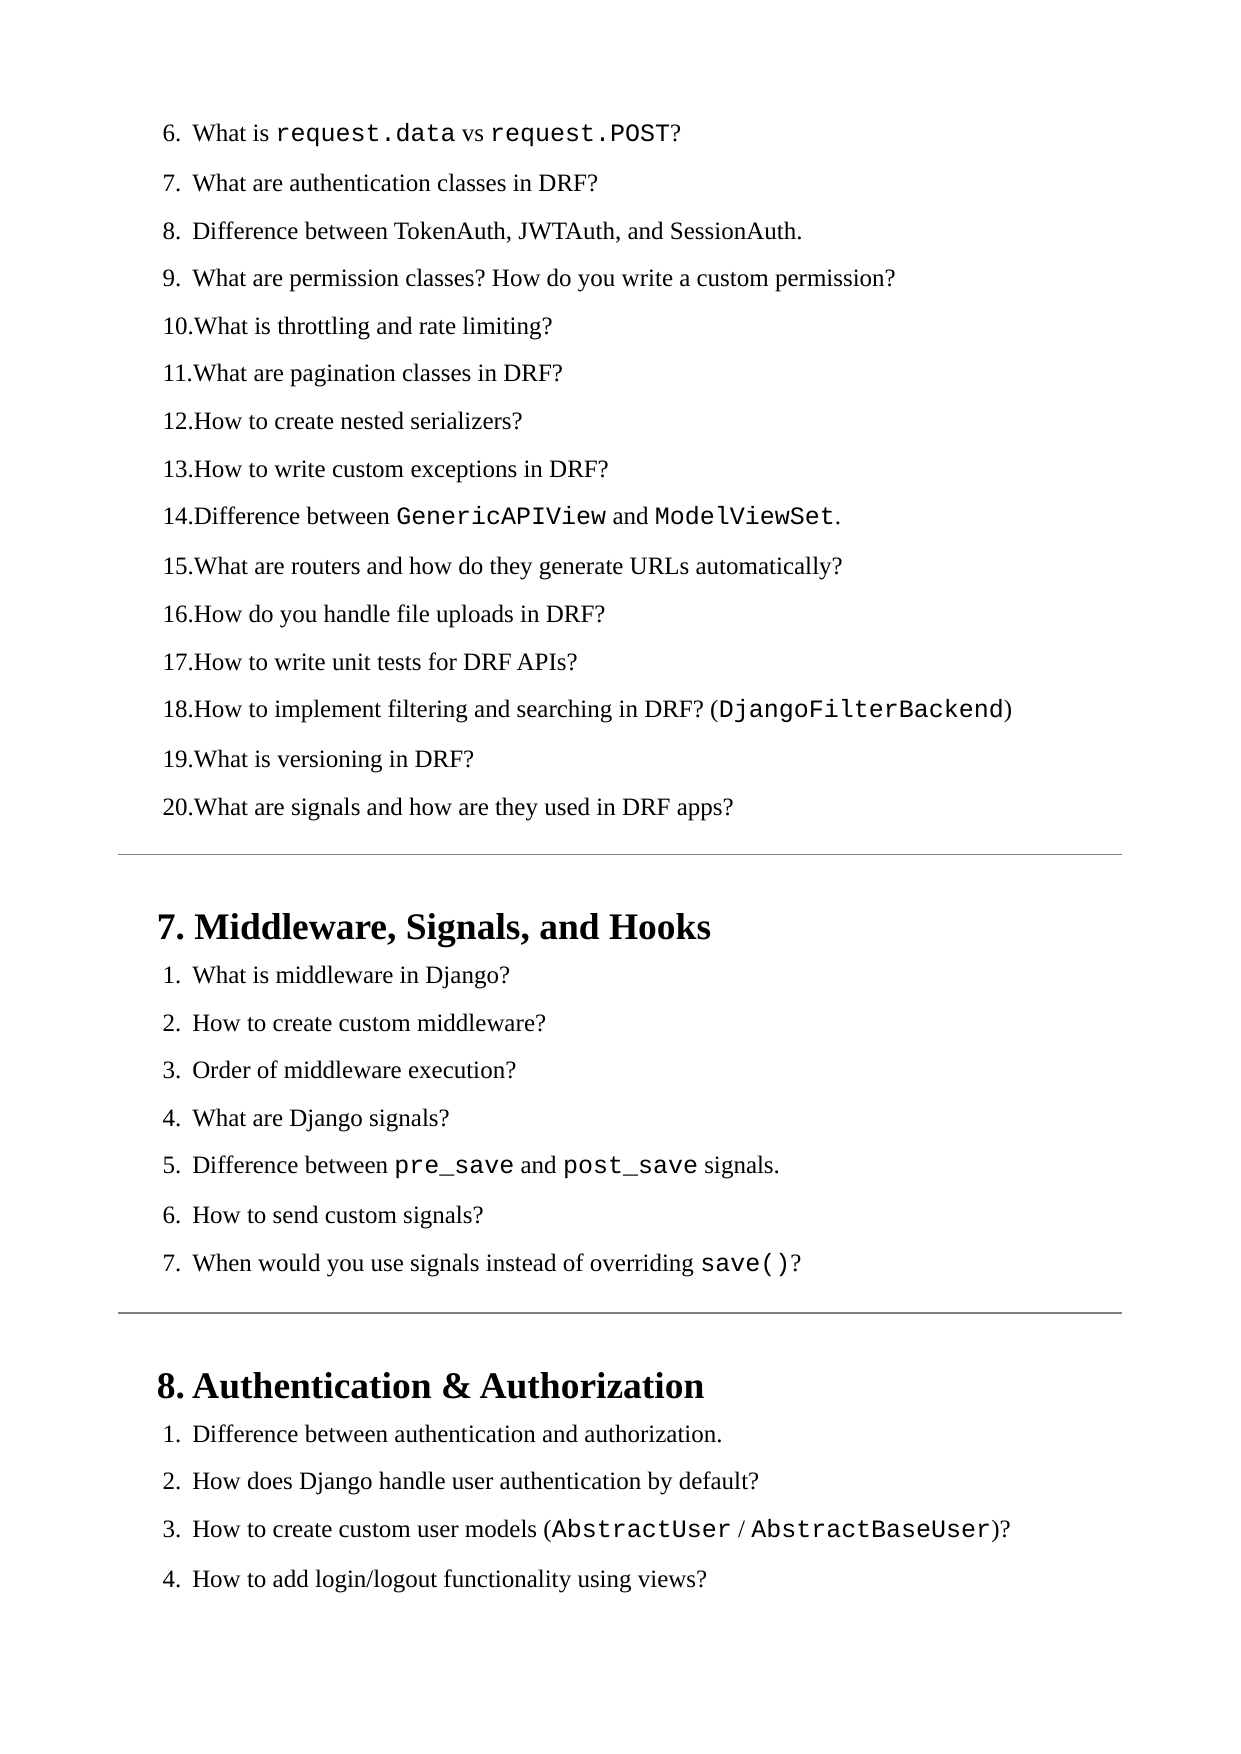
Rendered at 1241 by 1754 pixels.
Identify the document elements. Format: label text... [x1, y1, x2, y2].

list How to implement filtering and searching in DRF? (DjangoFilterBackend) [162, 694, 1122, 725]
list Difference between pre_save and post_save signals. [162, 1151, 1122, 1181]
list What are authentication classes in DRF? [162, 168, 1122, 197]
list Order of middleware execution? [162, 1055, 1122, 1084]
list How to send custom signals? [162, 1201, 1122, 1229]
list What is throttling and rate limiting? [162, 311, 1122, 340]
subtitle 🔹 8. Authentication & Authorization [118, 1363, 1122, 1406]
list What are routers and how do they generate URLs automatically? [162, 551, 1122, 580]
list How to create custom middleware? [162, 1008, 1122, 1036]
list What is middleware in Django? [162, 960, 1122, 989]
list What are Django signals? [162, 1103, 1122, 1132]
list How do you handle file uploads in DRF? [162, 599, 1122, 628]
list How to write unit tests for DRF APIs? [162, 647, 1122, 675]
list Difference between GenericAPIView and ModelViewSet. [162, 501, 1122, 532]
list What is versioning in DRF? [162, 744, 1122, 773]
list When would you use signals instead of overriding save()? [162, 1248, 1122, 1279]
list How to write custom exceptions in DRF? [162, 454, 1122, 482]
list What are signals and how are they used in DRF apps? [162, 792, 1122, 821]
list How does Django handle user authentication by default? [162, 1466, 1122, 1495]
list What are pagination classes in DRF? [162, 358, 1122, 387]
list Difference between authentication and authorization. [162, 1419, 1122, 1448]
list How to add login/logout functionality using views? [162, 1564, 1122, 1593]
subtitle 🔹 7. Middleware, Signals, and Hooks [118, 904, 1122, 948]
list How to create nested serializers? [162, 406, 1122, 435]
list What are permission classes? How do you write a custom permission? [162, 263, 1122, 292]
list How to create custom user models (AbstractUser / AbstractBaseUser)? [162, 1514, 1122, 1545]
list Difference between TokenAuth, JWTAuth, and SessionAuth. [162, 216, 1122, 244]
list What is request.data vs request.POST? [162, 118, 1122, 149]
